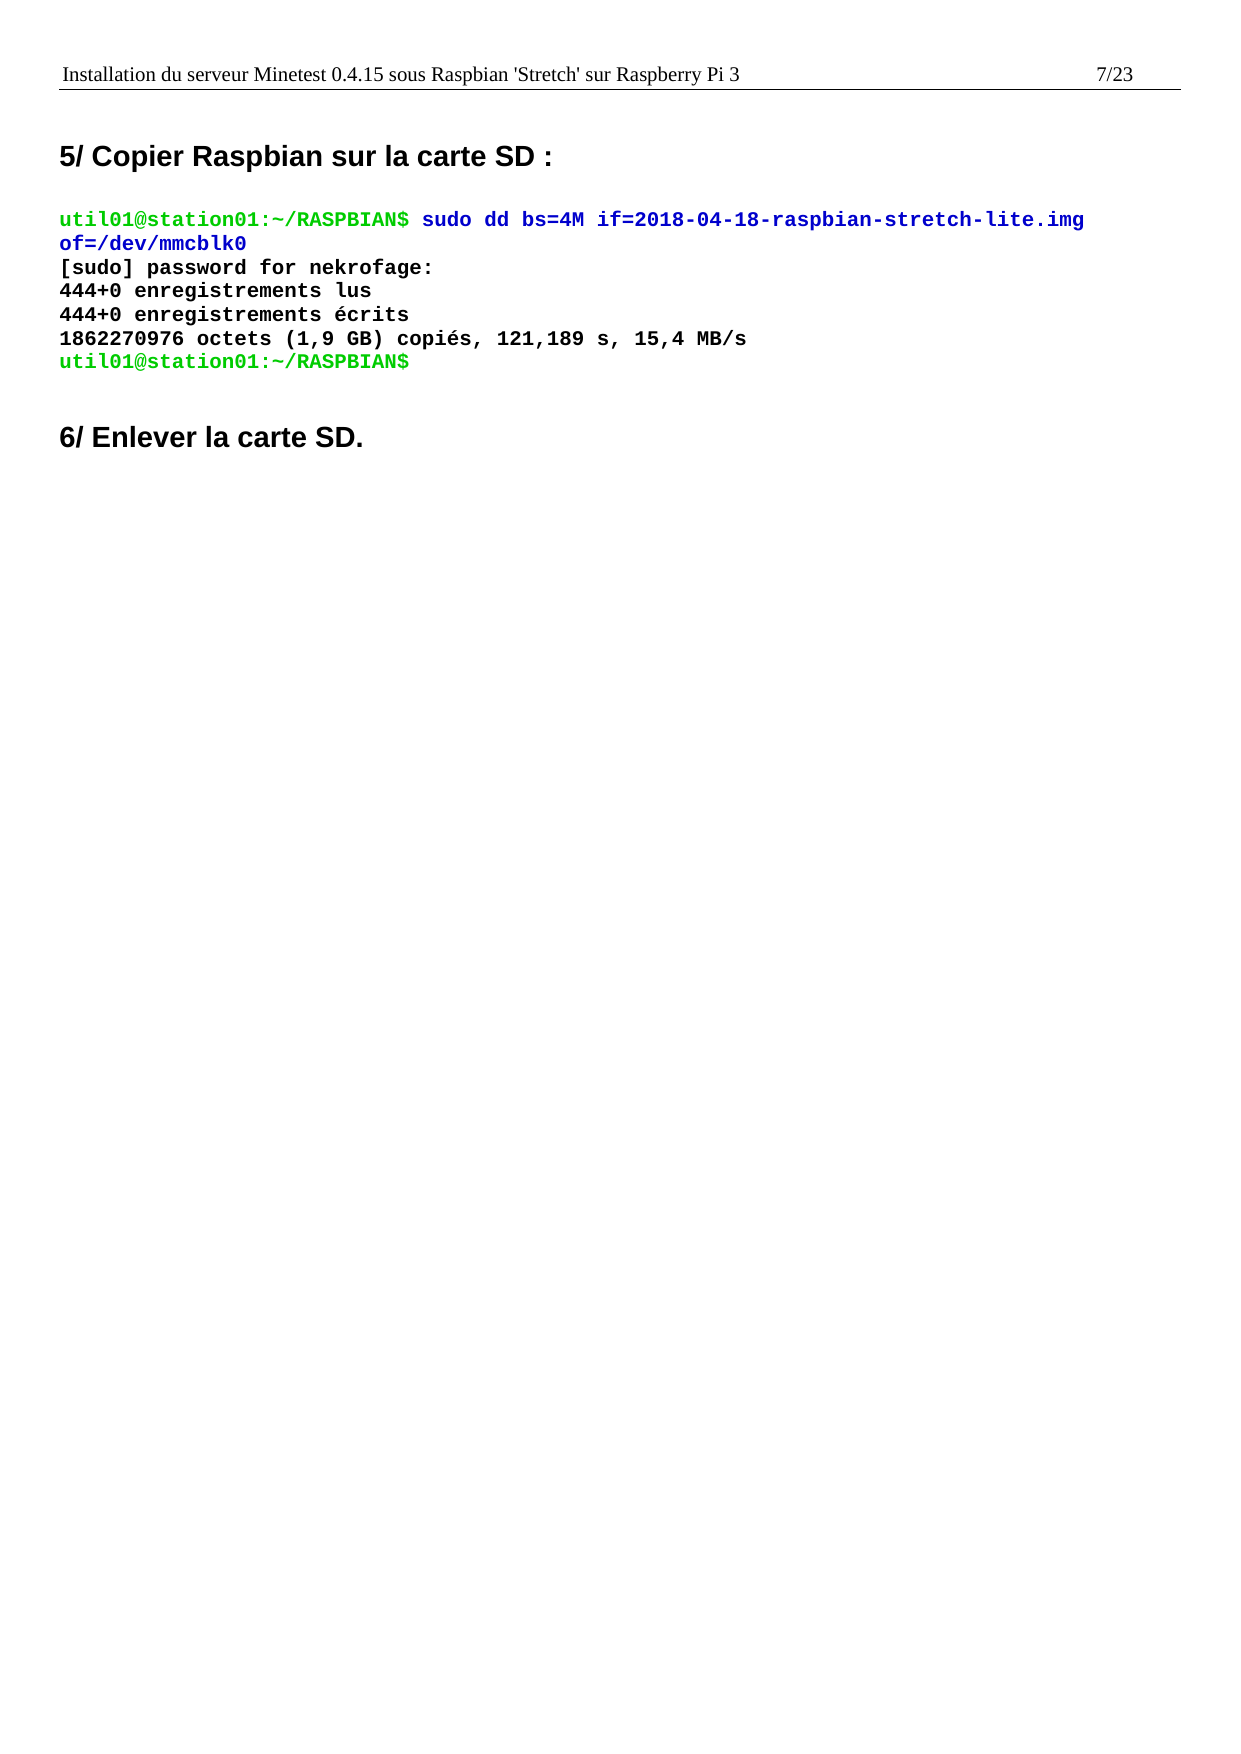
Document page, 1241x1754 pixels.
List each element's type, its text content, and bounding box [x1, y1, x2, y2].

text util01@station01:~/RASPBIAN$ sudo dd bs=4M if=2018-04-18-raspbian-stretch-lite.img of=/dev/mmcblk0 [59, 209, 1181, 257]
text 444+0 enregistrements lus [59, 280, 1181, 304]
text [sudo] password for nekrofage: [59, 257, 1181, 280]
subtitle 6/ Enlever la carte SD. [59, 420, 1181, 453]
text util01@station01:~/RASPBIAN$ [59, 351, 1181, 375]
text 444+0 enregistrements écrits [59, 304, 1181, 328]
text 1862270976 octets (1,9 GB) copiés, 121,189 s, 15,4 MB/s [59, 328, 1181, 351]
subtitle 5/ Copier Raspbian sur la carte SD : [59, 139, 1181, 173]
